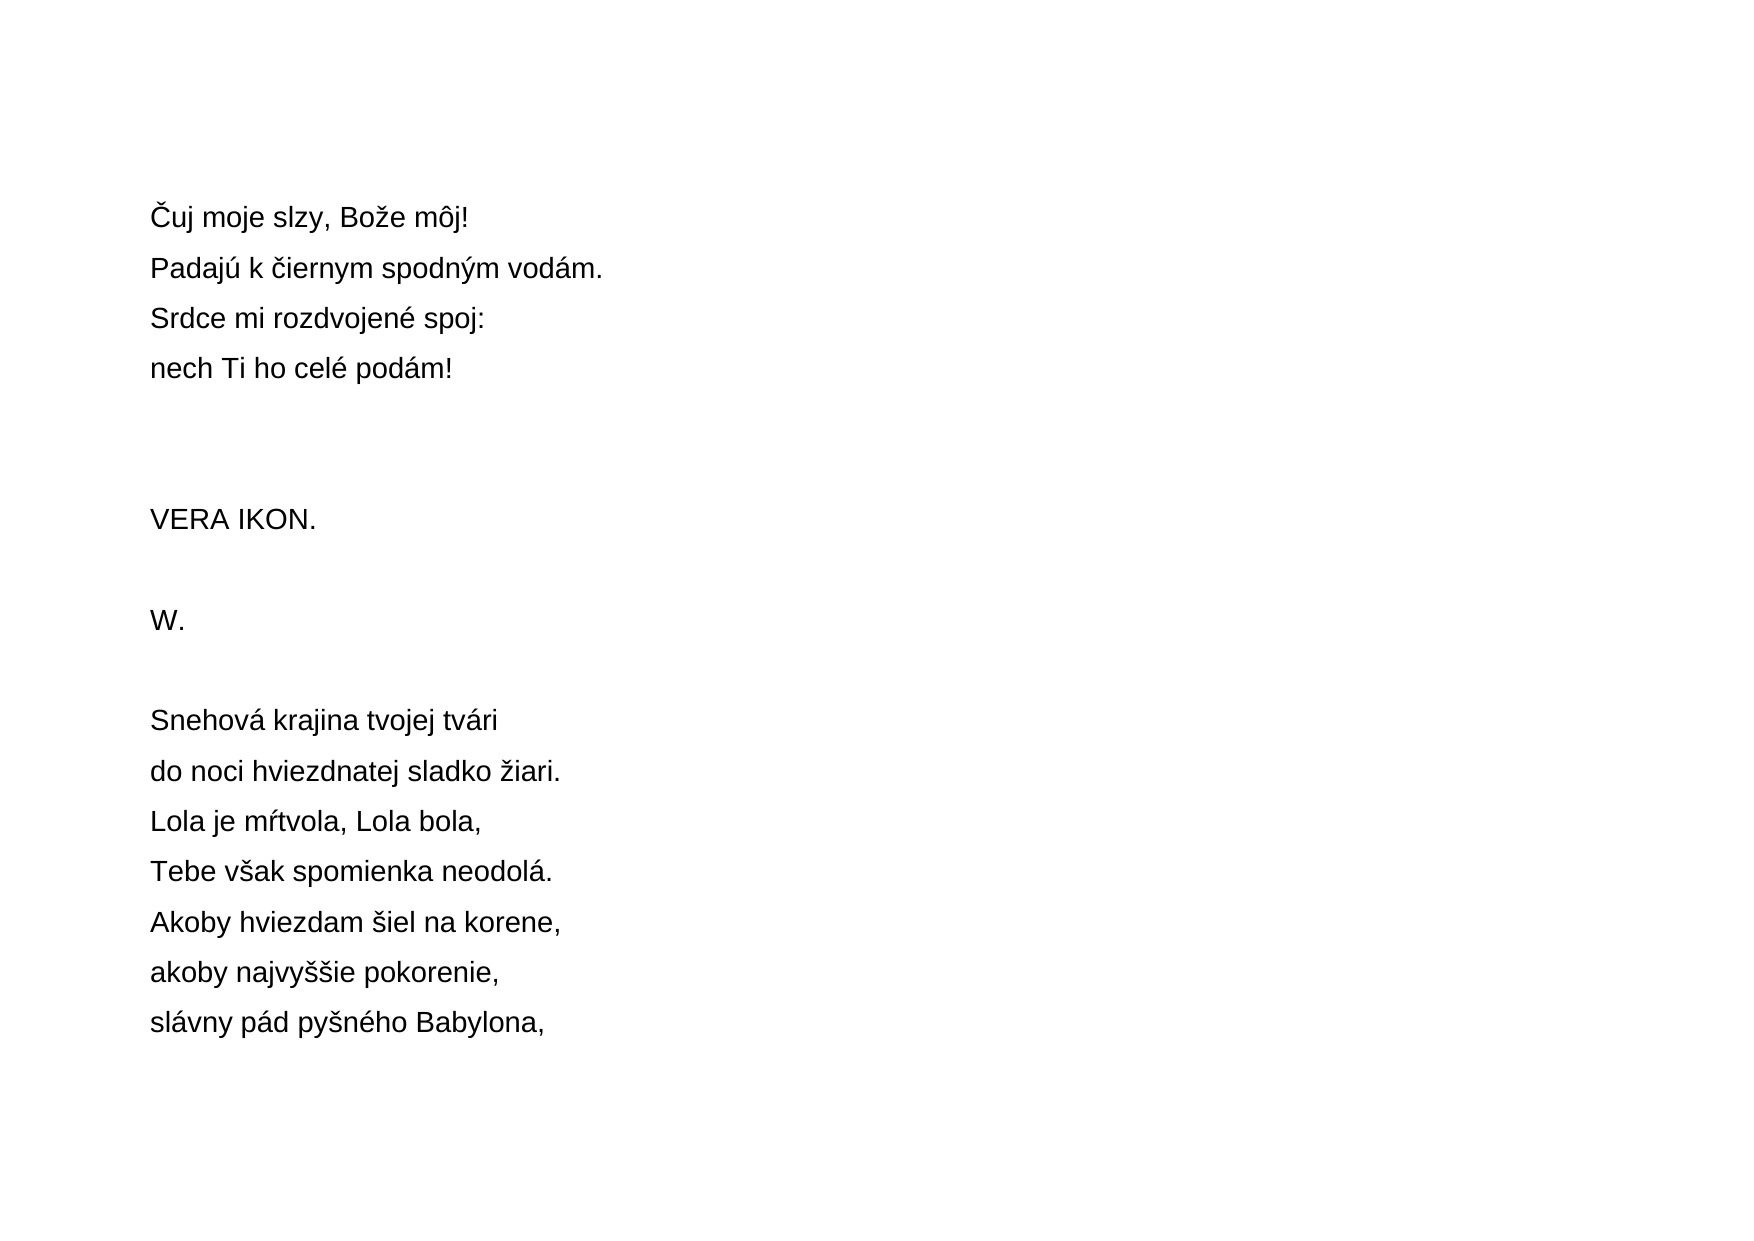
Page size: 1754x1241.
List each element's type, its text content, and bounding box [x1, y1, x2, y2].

text VERA IKON. [150, 502, 1243, 536]
text do noci hviezdnatej sladko žiari. [150, 754, 1243, 787]
text akoby najvyššie pokorenie, [150, 955, 1243, 988]
text Akoby hviezdam šiel na korene, [150, 905, 1243, 938]
text Tebe však spomienka neodolá. [150, 854, 1243, 888]
text Srdce mi rozdvojené spoj: [150, 301, 1243, 334]
text Čuj moje slzy, Bože môj! [150, 200, 1243, 234]
text slávny pád pyšného Babylona, [150, 1005, 1243, 1039]
text Lola je mŕtvola, Lola bola, [150, 804, 1243, 838]
text nech Ti ho celé podám! [150, 351, 1243, 385]
text Padajú k čiernym spodným vodám. [150, 251, 1243, 284]
text Snehová krajina tvojej tvári [150, 703, 1243, 737]
subtitle W. [150, 603, 1243, 636]
